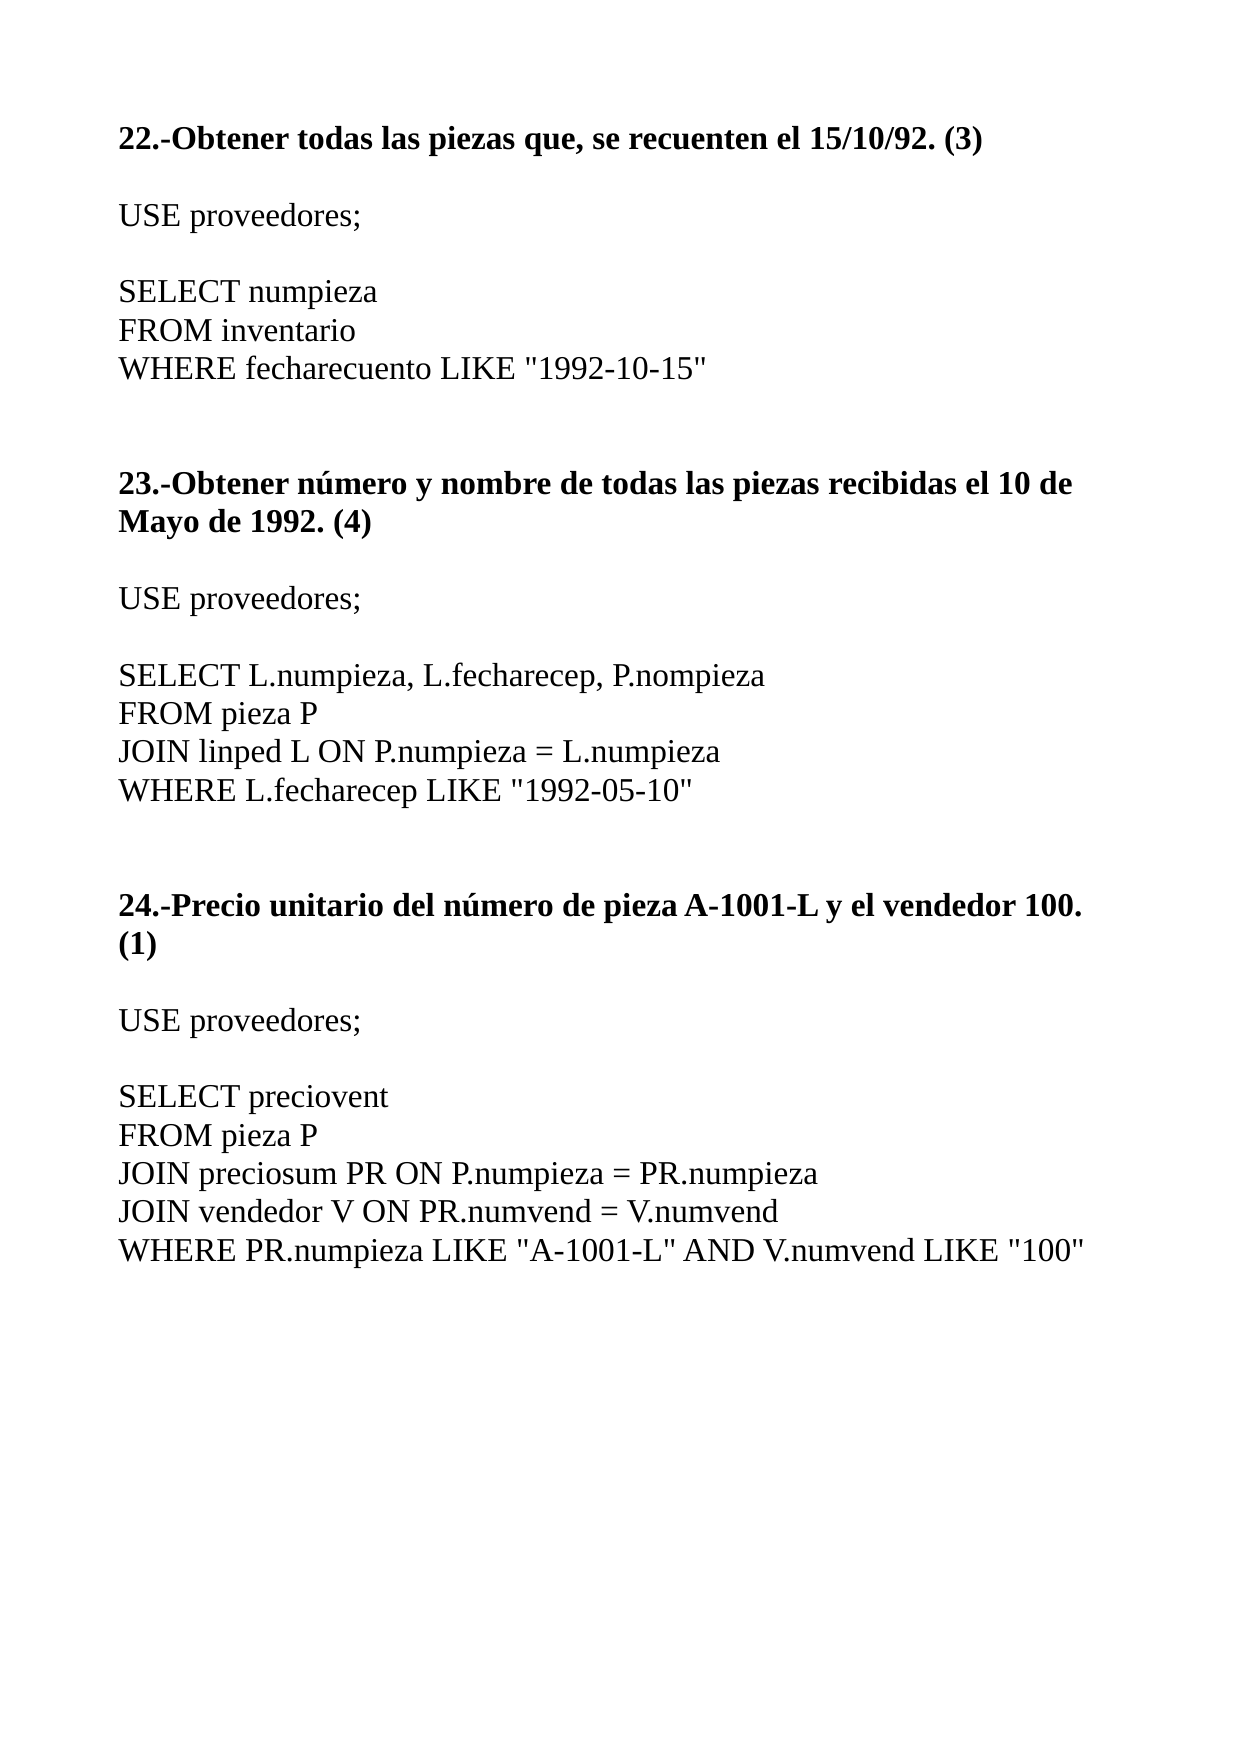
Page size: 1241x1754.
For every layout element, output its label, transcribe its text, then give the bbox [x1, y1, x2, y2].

text JOIN linped L ON P.numpieza = L.numpieza [118, 731, 1122, 770]
text WHERE fecharecuento LIKE "1992-10-15" [118, 348, 1122, 386]
text USE proveedores; [118, 578, 1122, 616]
text FROM pieza P [118, 693, 1122, 731]
text 23.-Obtener número y nombre de todas las piezas recibidas el 10 de Mayo de 1992. (4) [118, 463, 1122, 540]
text 24.-Precio unitario del número de pieza A-1001-L y el vendedor 100. (1) [118, 885, 1122, 961]
text SELECT L.numpieza, L.fecharecep, P.nompieza [118, 655, 1122, 693]
text SELECT numpieza [118, 271, 1122, 310]
text USE proveedores; [118, 195, 1122, 233]
text 22.-Obtener todas las piezas que, se recuenten el 15/10/92. (3) [118, 118, 1122, 156]
text JOIN preciosum PR ON P.numpieza = PR.numpieza [118, 1153, 1122, 1191]
text WHERE PR.numpieza LIKE "A-1001-L" AND V.numvend LIKE "100" [118, 1230, 1122, 1268]
text SELECT preciovent [118, 1076, 1122, 1115]
text FROM pieza P [118, 1115, 1122, 1153]
text USE proveedores; [118, 1000, 1122, 1038]
text JOIN vendedor V ON PR.numvend = V.numvend [118, 1191, 1122, 1230]
text FROM inventario [118, 310, 1122, 348]
text WHERE L.fecharecep LIKE "1992-05-10" [118, 770, 1122, 808]
